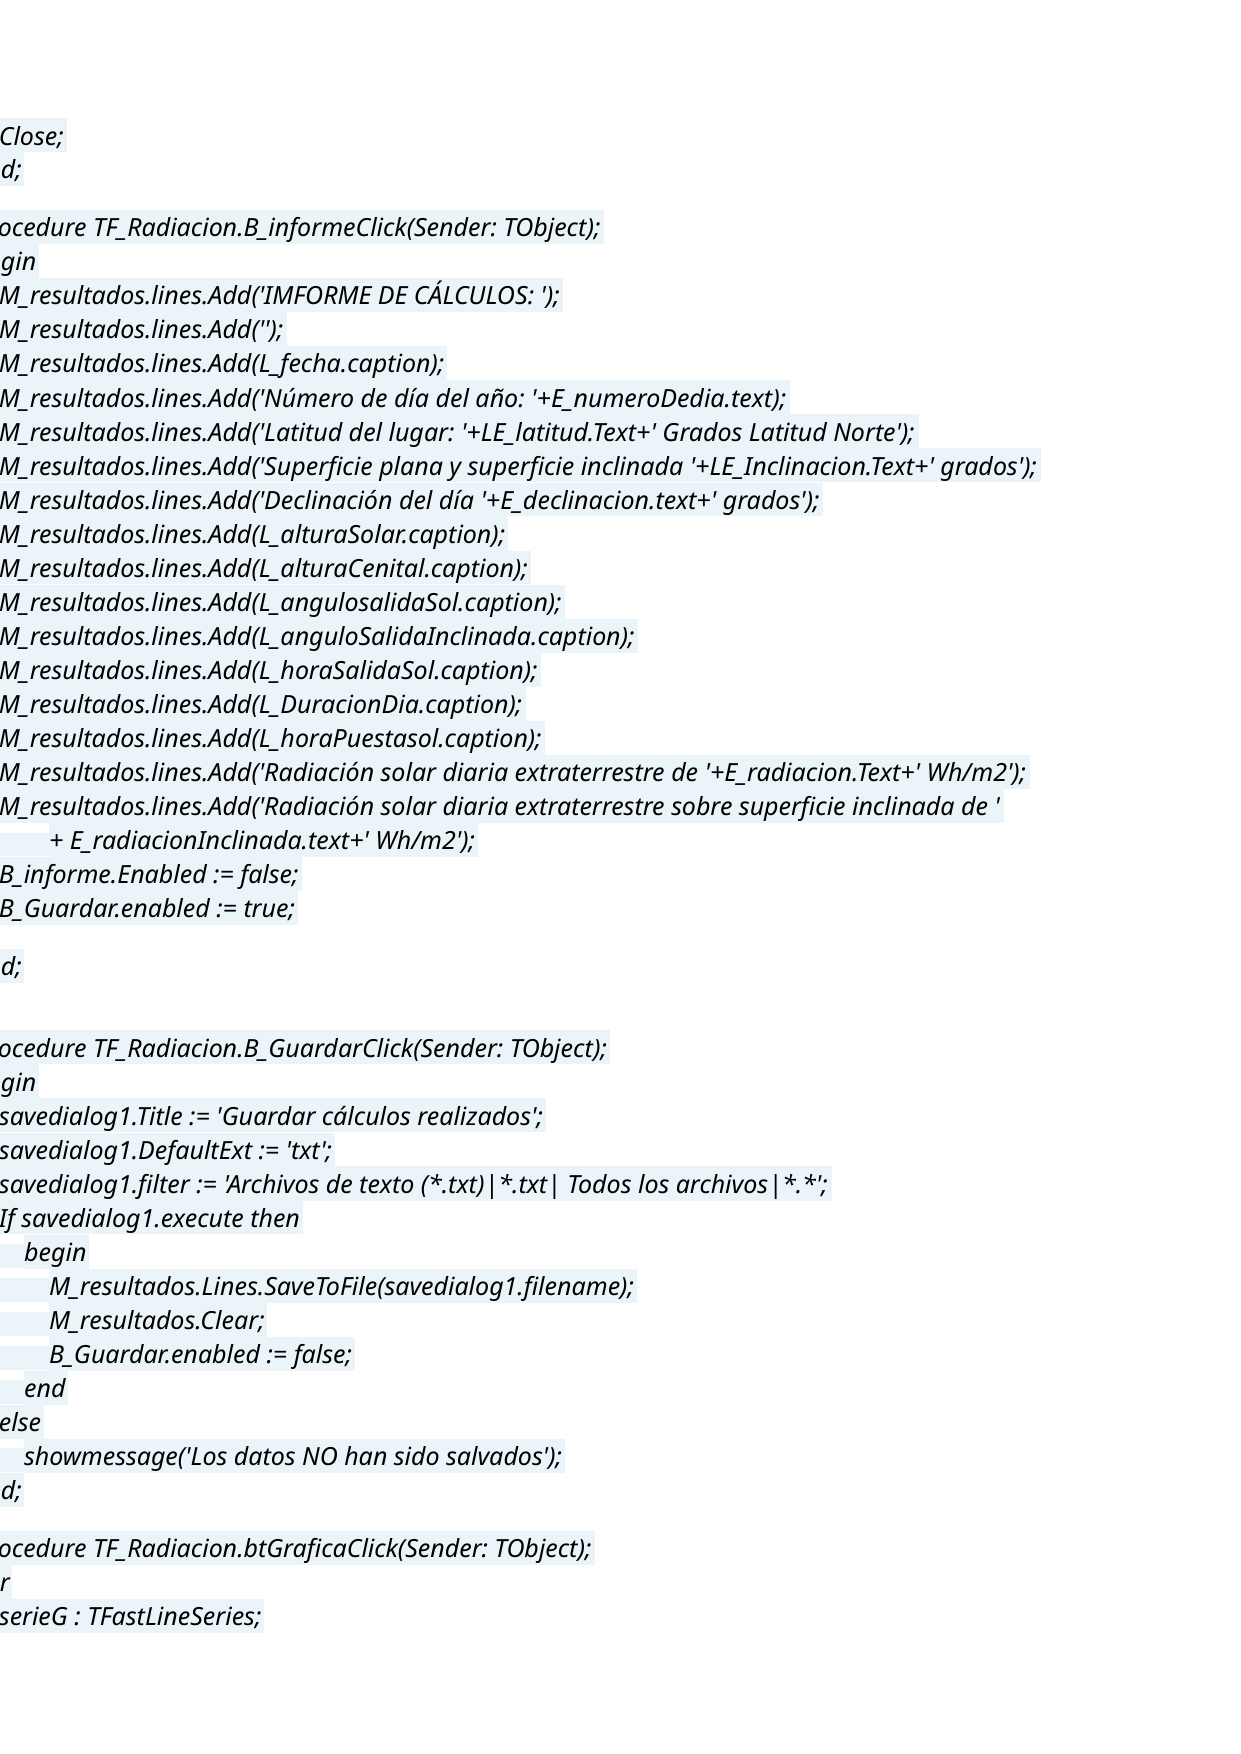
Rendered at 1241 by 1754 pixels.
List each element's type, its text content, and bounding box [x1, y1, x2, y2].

table_header Delphi: AjpdSoft Cálculo de los parámetros de radiación Añadida a la sección Descargas la aplicación AjpdSoft Cálculo de los parámetros de radiación: este programa ha sido desarrollado para el cálculo de la declinación solar así como para calcular la posición del Sol en cualquier día del año. Permite calcular, para una latitud dada, la radiación solar sobre superficie plana o inclinada en la capa exterior de la atmósfera. Los resultados se pueden guardar en fichero de texto, consultar en pantalla o copiar al portapapeles). Liberamos el código fuente - source code en Borland Delphi 6 100% Open Source. Información del cálculo de los parámetros de radiación solar. Características más importantes de AjpdSoft Cálculo de los parámetros de radiación. AjpdSoft Cálculo de los parámetros de radiación en funcionamiento. Instalación y configuración de AjpdSoft Cálculo de los parámetros de radiación. Datos técnicos de AjpdSoft Cálculo de los parámetros de radiación. A quién va dirigida AjpdSoft Cálculo de los parámetros de radiación. Anexo. Ejemplo de cálculos resultantes tras pulsar en "Informe Cálculos". Código fuente (source code) de la aplicación completa. Artículos relacionados. Créditos. Información del cálculo de los parámetros de radiación solar Con el programa pueden obtener datos de radiación para cualquier día del año. Se ha de introducir la latitud del lugar del que se quieren obtener dichos datos, así como la inclinación de la superficie si es que la tuviera, y el día que del que se quiere obtener los resultados. Pulsando el botón Calcular una vez introducidos los datos se obtendrá la DECLINACIÓN SOLAR proveniente de la expresión propuesta por Spencer: De la posición del Sol, los datos obtenidos hacen referencia a la siguiente figura: α es la altura solar. Ψ es el azimut. θz es el ángulo cenital. W, es el ángulo solar y corresponde a la trayectoria del sol, 0º al mediodía. La hora del lugar será aproximadamente una hora más en verano y dos en invierno de la hora solar. La radiación solar en el espacio se mide en valor diario medio resultante de la expresión donde Isc es la constante solar y E0, la corrección de la órbita de la tierra: Con el programa también se obtiene el valor de radiación difusa a partir de datos mensuales de radiación global. El programa incluye los datos de tres localidades y se usa para ello el índice de transparencia diario, que relaciona estas radiaciones, (Kd=Gd/Ids) y se aplica la correlación del Método de Page: D/G=1.00-1.13Kd. Características más importantes de AjpdSoft Cálculo de los parámetros de radiación Aplicación de muy sencillo manejo, muy fácil e intuitiva, todas las opciones están en una misma ventana. La aplicación ha sido desarrollada en el lenguaje de programación Borland Delphi 6. No necesita instalación, es suficiente con ejecutar el fichero calculosradiacion.exe. Calcula la declinación solar, posición del Sol en cualquier día del año, calcula la radiación solar sobre superficie plana y sobre superficie inclinada. Muestra gráficas de los valores medios mensuales de radiación difusa y global de las localidades elegidas. Muestra los cálculos obtenidos en pantalla y permite guardarlos en fichero de texto. AjpdSoft Cálculo de los parámetros de radiación en funcionamiento Esta aplicación o programa informático permite calcular la declinación solar según la posición del Sol en cualquier día del año. Se obtiene así mismo para una latitud dada (gadros, minutos y segundos) la radiación solar sobre una superficie plana en la capa exterior de la atmósfera, medida en vatios hora por metro cuadrado. También puede calcular la radiación para una superficie inclinada (según los grados de inclinación). AjpdSoft Cálculo de los parámetros de radiación calcula, para una hora solar dada, la posición del sol según sus ángulos. La aplicación incluye los datos de los valores emdios mensuales de radiación difusa para tres localidades de las que se disponen datos de radiación global: Almería, Madrid y Santander. Calcula para estas localidades la componente difusa de dicha radiación, basado en el Método de Page, y en función de la radiación total que se recibe para esas localidades, de donde dichas radiaciones extraterrestres se han calculado con el propio programa. En primer lugar, para introducir los datos conocidos marcaremos el chec "Introducir Datos", introduciremos latitud norte (que la aplicación podrá calcular automáticamente en función de los grados, minutos y segundos), los grados de inclinación, el día del año (podremos obtener los días automáticamente para determinadas fechas: Solsticio de Verano: el 21 de junio (día 172 en fecha juliana). Equinoccio de Otoño: el 23 de septiembre (día 266 en fecha juliana). Solsticio de Invierno: el 21 de diciembre (día 355 en fecha juliana). Equinoccio de Primavera: el 31 de marzo (día 80 en fecha juliana). O bien pulsamos los botones para cada uno de estos días del año o bien pulsamos en el desplegable del calendario y seleccionamos el día que deseemos, pulsaremos el botón "Añadir Fecha Indicada" para calcular el día del año de la fecha indicada (fecha juliana). Una vez introducidos los datos conocidos pulsaremos "Calcular" para que la aplicación realice los cálculos automáticos de: declinación en grados, altura solar al mediodía, ángulo cenital, ángulo de salida del sol, salida para superficie inclinada, amanecer, duración del día, anochecer, radiación solar diaria extraterreste (Mh/m2), radiación diaria sobre la superficie inclinada (Wh/m2): Seleccionando en "Valores demdios mensuales de radiación difusa" la localidad (Almería, Madrid o Santander) y pulsando en "Hallar" la aplicación calculará los valores medios de radiación difusa por cada mes: Pulsando el botón "Mostrar gráfica" podremos ver una gráfica comparativa de según los distintos valores de radiación media mensual tanto global cómo difusa por localidad: La aplicación permite exportar el gráfico a bmp (imagen), mostrar una vista previa para seleccionar las opciones antes de la impresión (impresora, márgenes, posición, etc.) o imprimirlo directamente en la impresora predeterminada. En "Posición del Sol", introduciendo la hora, los minutos y los segundos, la aplicación calculará el ángulo horario, el azimut y la altura solar: Pulsando en el botón "Informe Cálculos" podremos ver los cálculos realizados en el cuadro de texto para copiarlos al portapapeles o bien, pulsando en el botón "Guardar Informe" podremos guardarlos en fichero de texto: Seleccionando una carpeta y un nombre de fichero se guardarán los datos de los cálculos de radiación: Ejemplo de cálculos resultantes tras pulsar en "Informe Cálculos". Instalación y configuración de AjpdSoft Cálculo de los parámetros de radiación Podéis descargar el programa con el código fuente (freeware, gratuito) desde esta URL: Descarga gratuita (freeware) de AjpdSoft Cálculo de los parámetros de radiación Para el correcto funcionamiento sólo es necesario el fichero calculosradiacion.exe, el resto de ficheros corresponden al código fuente y no son necesarios para su ejecución. La aplicación no necesita instalación, el fichero calculosradiacion.exe se puede ejecutar directamente. Datos técnicos de AjpdSoft Cálculo de los parámetros de radiación Esta aplicación ha sido desarrollada en el lenguaje de programación Borland Delphi 6. Guarda los cálculos realizados en un fichero de texto plano sin formato (txt). Si eres desarrollador de software y te has registrado en nuestra web (si aún no te has registrado puedes hacerlo desde aquí gratuitamente) puedes descargar el código fuente 100% Open Source (completo y totalmente gratuito) en Borland (ahora Codegear) Delphi 6: AjpdSoft Cálculo de los parámetros de radiación (Código fuente Open Source en Borland Delphi 6) AjpdSoft Cálculo de los parámetros de radiación ha sido testeada y funciona correctamente en equipos con sistemas operativos: Windows 98, Windows XP, Windows 2000 Server, Windows Server 2003, Windows Vista y Windows Seven (7). A quién va dirigida AjpdSoft Cálculo de los parámetros de radiación La aplicación va dirigida a ingenieros y trabajadores que quieran montar placas solares, permite calcular determinados parámetros útiles para el correcto montaje de las placas solares. Anexo Ejemplo de cálculos resultantes tras pulsar en "Informe Cálculos": IMFORME DE CÁLCULOS: FECHA: 25/12/2009 Número de día del año: 359 Latitud del lugar: 3.06806 Grados Latitud Norte Superficie plana y superficie inclinada 2 grados Declinación del día -23.398 grados ALTURA SOLAR AL MEDIODIA: 63.534 GRADOS Ángulo cenital: 26.466 grados ÁNGULO DE SALIDA DEL SOL: 88.671 GRADOS Salida sol para superfie inclinada: 88.671 grados AMANECER: 6.09 Horas antes del mediodía DURACIÓN DEL DÍA: 11.82 Horas ANOCHECER: 17.91 Horas desde el mediodía Radiación solar diaria extraterrestre de 9530.39 Wh/m2 Radiación solar diaria extraterrestre sobre superficie inclinada de 9774.15 Wh/m2 Código fuente (source code) de la aplicación completa: unit radiacion; {$R WinXP.res} interface uses Windows, Messages, SysUtils, Variants, Classes, Graphics, Controls, Forms, Dialogs,shellapi, StdCtrls, ComCtrls, Buttons, dateutils, ExtCtrls, Math, jpeg, series, ThemeMgr; type TF_Radiacion = class(TForm) Notas: TPageControl; TabSheet1: TTabSheet; TabSheet2: TTabSheet; gb_Radiacion: TGroupBox; Label1: TLabel; Label2: TLabel; Label3: TLabel; Label4: TLabel; Label5: TLabel; Label6: TLabel; Label7: TLabel; Label9: TLabel; Label10: TLabel; Label11: TLabel; Label12: TLabel; Label13: TLabel; Label14: TLabel; Label15: TLabel; Label8: TLabel; Label16: TLabel; E_1: TEdit; E_2: TEdit; E_3: TEdit; E_4: TEdit; E_5: TEdit; E_6: TEdit; E_12: TEdit; E_11: TEdit; E_10: TEdit; E_9: TEdit; E_8: TEdit; E_7: TEdit; E_24: TEdit; E_23: TEdit; E_22: TEdit; E_21: TEdit; E_20: TEdit; E_19: TEdit; RB_almeria: TRadioButton; RB_madrid: TRadioButton; RB_santander: TRadioButton; Button1: TButton; E_18: TEdit; E_17: TEdit; E_16: TEdit; E_15: TEdit; E_14: TEdit; E_13: TEdit; B_informe: TButton; B_Guardar: TButton; B_salir: TButton; M_resultados: TMemo; GB_datos: TGroupBox; B_calcular: TButton; P_fecha: TPanel; L_dia: TLabel; E_numeroDedia: TEdit; DTP_fecha: TDateTimePicker; B_anadirFecha: TButton; B_solsticioVerano: TButton; B_equinoccioOtono: TButton; B_SolsticioInvierno: TButton; B_EquinoccioPrimavera: TButton; P_latitud: TPanel; LE_Latitud: TLabeledEdit; LE_grados: TLabeledEdit; LE_minutos: TLabeledEdit; LE_Segundos: TLabeledEdit; CB_grados: TCheckBox; B_convertirLatitud: TButton; LE_Inclinacion: TLabeledEdit; CB_datos: TCheckBox; P_resultados: TGroupBox; L_alturaSolar: TLabel; L_alturaCenital: TLabel; L_resultado: TLabel; L_angulosalidaSol: TLabel; L_DuracionDia: TLabel; L_fecha: TLabel; L_horaSalidaSol: TLabel; L_horaPuestasol: TLabel; L_anguloSalidaInclinada: TLabel; L_radiacionInclinada: TLabel; L_radiacionExtra: TLabel; E_declinacion: TEdit; E_radiacionInclinada: TEdit; E_radiacion: TEdit; GB_posicionSol: TGroupBox; L_azimut: TLabel; L_alturaDelSol: TLabel; L_anguloSolar: TLabel; L_segundos: TLabel; L_hora: TLabel; L_minutos: TLabel; E_segundos: TEdit; CB_posicionDelSol: TCheckBox; B_Posicion: TButton; LE_azimut: TLabeledEdit; LE_alturaSolar: TLabeledEdit; LE_anguloSolar: TLabeledEdit; E_Hora: TEdit; E_minutos: TEdit; SaveDialog1: TSaveDialog; Image1: TImage; Image2: TImage; btGrafica: TButton; LWEB: TLabel; ThemeManager1: TThemeManager; procedure B_calcularClick(Sender: TObject); procedure CB_gradosClick(Sender: TObject); procedure B_convertirLatitudClick(Sender: TObject); procedure CB_datosClick(Sender: TObject); procedure B_anadirFechaClick(Sender: TObject); procedure B_solsticioVeranoClick(Sender: TObject); procedure FormCreate(Sender: TObject); procedure B_equinoccioOtonoClick(Sender: TObject); procedure B_SolsticioInviernoClick(Sender: TObject); procedure B_EquinoccioPrimaveraClick(Sender: TObject); procedure CB_posicionDelSolClick(Sender: TObject); procedure B_PosicionClick(Sender: TObject); procedure Button1Click(Sender: TObject); procedure RB_almeriaClick(Sender: TObject); procedure RB_madridClick(Sender: TObject); procedure RB_santanderClick(Sender: TObject); procedure B_salirClick(Sender: TObject); procedure B_informeClick(Sender: TObject); procedure B_GuardarClick(Sender: TObject); procedure btGraficaClick(Sender: TObject); procedure LWEBClick(Sender: TObject); private { Private declarations } public { Public declarations } end; var F_Radiacion: TF_Radiacion; implementation uses grafica; {$R *.dfm} procedure TF_Radiacion.B_calcularClick(Sender: TObject); var i,j,k,di,numerodeldia : integer; t,de,dec,w,l,Lrad,wgrad,DurDia,alfa,alfaGrad,altCen,salSol,finSol,beta,w2, w2grad,betaRad, E0,Iod,Iod2: real; declinacion,anguloSolar,angulosolargrados,duracionDia,alturaSol, alturaCenital,salidaSolar,puestasol,AngulosolarInclinacion,radiaciondiaria, radiacionDiariaInclinada : string; begin val(LE_Latitud.text,l,i); val(E_numeroDedia.Text,di,j); val(LE_Inclinacion.text,beta,k); if (i<>0) or (j<>0) or (k<>0) then begin if i<>0 then begin showmessage('Introduzca correctamente la latitud del lugar'); LE_Latitud.clear; LE_Latitud.setfocus; end; if j<>0 then begin Showmessage('Introduzca el día del año deseado'); B_anadirFecha.setfocus; end; if k<>0 then begin showmessage('Introduzca un valor correcto'); LE_Inclinacion.setfocus; end; end else begin if (l>90) or (l<0) then begin showmessage('El valor de latitud ha de estar comprendido entre 0º y 90º'); LE_Latitud.Clear; LE_Latitud.setfocus; end else begin B_informe.Enabled := true; numerodeldia := dayoftheyear(DTP_fecha.date); E_numeroDedia.text := inttostr(numerodeldia); L_fecha.caption := 'FECHA: '+datetostr(dtp_fecha.DateTime); t := 2*pi*((di-1)/365); //es el número de día del año de := 0.006918-0.399912*cos(t)+0.070257*sin(t)-0.006758*cos(2*t)+0.000907*sin(2*t) -0.002697*cos(3*t)+0.00148*sin(3*t); // da el valor de la declinacion en el día pedido dec := de*(180/pi); // pasa de radianes a grados str(dec:6:3,declinacion); E_declinacion.Text := declinacion; CB_posicionDelSol.Enabled := true; B_calcular.setfocus; Lrad := ((l*pi)/180); //pone la latitud en radianes w := arcCos(-tan(Lrad)*tan(de)); //angulo solar para la salida del sol cuando alfa = 0 wgrad := w*180/pi; // pone el ángulo de salida del sol en grados str(w:6:3,angulosolar); str(wgrad:6:3,angulosolargrados); L_angulosalidaSol.Caption := 'ÁNGULO DE SALIDA DEL SOL: '+ anguloSolarGrados+' GRADOS'; if (beta<0) or (beta>90) then begin showmessage('La inclinación ha de estar comprendida entre 0 y 90 grados'); LE_Inclinacion.text := '0'; end; betaRad := (beta*pi)/180; w2 := arcCos(-tan(Lrad-betaRad)*tan(de)); //angulo de salida para una superficie inclinada w2grad :=w2*180/pi; str(w2grad:6:3,AngulosolarInclinacion); if (w2 <= w) then // El angulo de salida para sup. inclinada será el mínimo entre w2 y w L_anguloSalidaInclinada.Caption := 'Salida para superfie inclinada: ' + anguloSolarInclinacion+' grados'; if (w2 > w) then L_anguloSalidaInclinada.Caption := 'Salida sol para superfie inclinada: '+ anguloSolarGrados+' grados'; Durdia := (wgrad*2)/15; //duración de un día, 2veces el ángulo salida del sol entre 15 grados que dura cada hora str(durdia:6:2,duracionDia); L_DuracionDia.caption := 'DURACIÓN DEL DÍA: '+duracionDia+' Horas'; SalSol := 12-(durDia/2); str(salsol:6:2,salidaSolar); L_horaSalidaSol.caption := 'AMANECER: '+salidasolar+' Hora Solar'; finSol:= 12+(durDia/2); str(finsol:6:2,puestaSol); L_horaPuestaSol.caption := 'ANOCHECER: '+puestasol+' Hora Solar'; alfa := arcSin(sin(Lrad)*sin(de)+cos(Lrad)*cos(de)*1); //altura solar al mediodía, cosw=1 alfaGrad := alfa*180/pi; str(alfagrad:8:3,alturaSol); L_alturaSolar.Caption := 'ALTURA SOLAR AL MEDIODIA: '+alturaSol+' GRADOS'; altCen := 90-alfaGrad; //el ángulo cenital es complementario de la altura solar str(altCen:8:3,alturacenital); L_alturaCenital.Caption := 'Ángulo cenital: '+alturaCenital+' grados'; E0 := 1+0.03333*cos(2*pi*numerodeldia/365); //radiación global diaria exterior de la admosfera. Iod := (24/pi)*1367*E0*(w*sin(de)*sin(Lrad)+cos(de)*cos(Lrad)*sin(w)); str(Iod:6:2,radiaciondiaria); E_radiacion.text := radiaciondiaria; if (w2 <= w) then //para superficie inclinada se usa el mínimo entre w y w2 Iod2 := (24/pi)*1367*E0*(w2*sin(de)*sin(Lrad-betaRad)+cos(de)*cos(Lrad-betaRad)*sin(w2)); str(Iod2:6:2,radiacionDiariaInclinada); E_radiacionInclinada.text := radiacionDiariaInclinada; if (w2 > w) then Iod2 := (24/pi)*1367*E0*(w*sin(de)*sin(Lrad-betaRad)+cos(de)*cos(Lrad-betaRad)*sin(w)); str(Iod2:6:2,radiacionDiariaInclinada); E_radiacionInclinada.text := radiacionDiariaInclinada; end; end; end; procedure TF_Radiacion.CB_gradosClick(Sender: TObject); begin If CB_grados.checked then begin LE_Latitud.clear; LE_grados.enabled := true; LE_grados.setfocus; LE_minutos.enabled := true; LE_Segundos.enabled := true; B_convertirlatitud.Enabled := true; end else begin LE_grados.enabled := false; LE_minutos.enabled := false; LE_Segundos.enabled := false; B_convertirlatitud.Enabled := false; LE_grados.clear; LE_minutos.clear; LE_Segundos.clear; end; end; procedure TF_Radiacion.B_convertirLatitudClick(Sender: TObject); var g,s,m : integer; r : real; resultado : string; i,j,k : integer; begin val(LE_grados.text,g,i); val(LE_minutos.text,m,j); val(LE_Segundos.Text,s,k); if (i<>0) or (j<>0) or (k<>0) then begin showmessage('Introduzca valores válidos'); LE_grados.setfocus; end else begin r := g+(m/60)+(s/3600); str(r:8:5,resultado); LE_Latitud.Text := resultado; end; end; procedure TF_Radiacion.CB_datosClick(Sender: TObject); begin If CB_datos.checked then begin LE_Inclinacion.Enabled := true; B_calcular.Enabled := true; CB_grados.enabled := true; LE_Latitud.enabled := true; L_dia.Enabled := true; DTP_fecha.enabled := true; B_anadirFecha.enabled := true; B_solsticioVerano.enabled := true; B_SolsticioInvierno.enabled := true; B_equinoccioOtono.enabled := true; B_EquinoccioPrimavera.enabled := true; end else begin LE_Inclinacion.enabled := false; B_calcular.Enabled := false; CB_grados.enabled := false; LE_Latitud.enabled := false; DTP_fecha.enabled := false; B_anadirFecha.enabled := false; B_solsticioVerano.enabled := false; B_SolsticioInvierno.enabled := false; B_equinoccioOtono.enabled := false; B_EquinoccioPrimavera.enabled := false; CB_posicionDelSol.enabled := false; L_dia.Enabled := false; CB_posicionDelSol.Checked := false; end; end; procedure TF_Radiacion.B_anadirFechaClick(Sender: TObject); var dia : TDatetime; d : integer; begin dia := DTP_fecha.date; d := DayOfTheYear(dia); E_numeroDedia.Text := inttostr(d); B_calcular.setfocus; end; procedure TF_Radiacion.B_solsticioVeranoClick(Sender: TObject); var solsticioVer : TDatetime; d : integer; begin solsticioVer := strtodate('21/06/2009'); DTP_fecha.date := solsticioVer; d := dayoftheyear(solsticioVer); E_numeroDedia.Text := inttostr(d); end; procedure TF_Radiacion.FormCreate(Sender: TObject); begin DTP_fecha.date := now; end; procedure TF_Radiacion.B_equinoccioOtonoClick(Sender: TObject); var equinoccioOto : TDatetime; d : integer; begin equinoccioOto := strtodate('23/09/2009'); DTP_fecha.date := equinoccioOto; d := dayoftheyear(equinoccioOto); E_numeroDedia.Text := inttostr(d); end; procedure TF_Radiacion.B_SolsticioInviernoClick(Sender: TObject); var solsticioInv : TDatetime; d : integer; begin solsticioInv := strtodate('21/12/2009'); DTP_fecha.date := solsticioInv; d := dayoftheyear(solsticioInv); E_numeroDedia.Text := inttostr(d); end; procedure TF_Radiacion.B_EquinoccioPrimaveraClick(Sender: TObject); var equinoccioPri : TDatetime; d : integer; begin equinoccioPri := strtodate('21/03/2009'); DTP_fecha.date := equinoccioPri; d := dayoftheyear(equinoccioPri); E_numeroDedia.Text := inttostr(d); end; procedure TF_Radiacion.CB_posicionDelSolClick(Sender: TObject); begin if CB_posicionDelSol.Checked then begin B_Posicion.enabled := true; E_segundos.enabled := true; E_hora.enabled := true; E_minutos.enabled := true; L_azimut.Enabled := true; L_alturaDelSol.enabled := true; L_anguloSolar.enabled:= true; L_segundos.Enabled := true; L_hora.Enabled := true; L_minutos.Enabled := true; E_Hora.setfocus; end else begin E_Hora.enabled := false; E_segundos.enabled := false; E_minutos.enabled := false; B_Posicion.enabled := false; L_segundos.Enabled := false; L_azimut.Enabled := false; L_alturaDelSol.enabled := false; L_anguloSolar.enabled := false; L_hora.Enabled := false; L_minutos.Enabled := false; end; end; procedure TF_Radiacion.B_PosicionClick(Sender: TObject); var h,m,s,hs,w,wgrad,alfa,alfaGrad,L,Lrad,de,deRad,azi,aziGrad : real; i,j,k: integer; angulosolar,azimut,alturaSolar : string; begin val(E_Hora.text,h,i); val(E_minutos.text,m,j); val(E_segundos.text,s,k); if (i<>0) or (j<>0) or (k<>0) then begin showmessage('Introduzca valores horarios correctos'); E_hora.setfocus; end else begin if (E_declinacion.text = '') then begin showmessage('Debe introducir el día en que desea calcular la posicion del sol'); B_anadirFecha.SetFocus; end else begin if (h<0) or (h>23) or (m<0)or (m>59) or (s<0) or (s>59) then begin showmessage('Introduzca valores adecuados: hora entre 0 y 23; '+ 'minutos y segundos entre 0 y 59'); E_hora.SetFocus; end else begin Hs := h+m/60+s/3600; // nos da la hora solar en decimal w := (hs-12)*pi/12; // ángulo solar en radianes wgrad := (hs-12)*180/12; // ángulo solar en grados: 1 hora = 15 grados str(wgrad:6:2,angulosolar); LE_anguloSolar.Text := angulosolar; val(E_declinacion.text,de,i); // coge el valor de la declinacion para ese día val(LE_Latitud.text,l,i); // coge el valor de la latidud del lugar Lrad := l*pi/180; // latitud en radianes DeRad := de*pi/180; // declinacion en radianes //calcula altura solar a cualquier hora alfa := arcSin(sin(Lrad)*sin(DeRad)+cos(Lrad)*cos(DeRad)*cos(w)); alfaGrad := alfa*180/pi; str(alfagrad:8:3,alturaSolar); LE_alturaSolar.Text := alturaSolar; if (Hs = 12) then LE_azimut.text := '0.00' else begin // calcula el azimut en radianes Azi := arcCos((sin(alfa)*sin(LRad)-sin(deRad))/(cos(alfa)*cos(LRad))); AziGrad := azi*180/pi; // azimut en grados str(azigrad:6:2,azimut); LE_azimut.text := azimut; end; end; end; end; end; procedure TF_Radiacion.Button1Click(Sender: TObject); var e,f,m,a,ma,j,ju,ag,s,o,n,di,e2,f2,m2,a2,ma2,j2,ju2,ag2,s2,o2,n2,di2, k1,k2,k3,k4,k5,k6,k7,k8,k9,k19,k10,k11,k12,d1,d2,d3,d4,d5,d6,d7,d8,d9,d10,d11,d12 : real; begin if RB_almeria.Checked then begin e := 2800; //valores medios mensuales de radiacion global E_1.text := floattostr(e); f := 3600; E_2.text := floattostr(f); m := 5100; E_3.Text := floattostr(m); a := 5700; E_4.Text := floattostr(a); ma := 6600; E_5.text := floattostr(ma); j := 7200; E_6.text := floattostr(j); ju := 7100; E_7.text := floattostr(ju); ag := 6500; E_8.text := floattostr(ag); s := 5500; E_9.text := floattostr(s); o := 4200; E_10.text:= floattostr(o); n := 3000; E_11.text := floattostr(n); di := 2500; E_12.text := floattostr(di); e2 := 4700; //valores de radiacion en la atmosfera para el día 15 de cada mes f2 := 6204; m2 := 8014; a2 := 9851; ma2 := 11064; j2 := 11585; ju2 := 11364; ag2 := 10420; s2 := 8846; o2 := 6971; n2 := 5211; di2 := 4338; k1 := e/e2; // k es el cociente entre radiacion global y la extraterrestre: k=Go/Ioc k2 := f/f2; k3 := m/m2; k4 := a/a2; k5 := ma/ma2; k6 := j/j2; k7 := ju/ju2; k8 := ag/ag2; k9 := s/s2; k10 := o/o2; k11 := n/n2; k12 := di/di2; D1 := e*(1-1.13*k1); // se halla el valor de la radiacion difusa por el método de Page E_13.Text := floattostr(d1); D2 := f*(1-1.13*k2); E_14.Text := floattostr(d2); D3 := m*(1-1.13*k3); E_15.Text := floattostr(d3); D4 := a*(1-1.13*k4); E_16.Text := floattostr(d4); D5 := ma*(1-1.13*k5); E_17.Text := floattostr(d5); D6 := j*(1-1.13*k6); E_18.Text := floattostr(d6); D7 := ju*(1-1.13*k7); E_19.Text := floattostr(d7); D8 := ag*(1-1.13*k8); E_20.Text := floattostr(d8); D9 := s*(1-1.13*k9); E_21.Text := floattostr(d9); D10 := o*(1-1.13*k10); E_22.Text := floattostr(d10); D11 := n*(1-1.13*k11); E_23.Text := floattostr(d11); D12 := di*(1-1.13*k12); E_24.Text := floattostr(d12); end; if RB_madrid.Checked then begin e := 2000; //valores medios mensuales de radiacion global E_1.text := floattostr(e); f := 2900; E_2.text := floattostr(f); m := 4300; E_3.Text := floattostr(m); a := 5400; E_4.Text := floattostr(a); ma := 6500; E_5.text := floattostr(ma); j := 7300; E_6.text := floattostr(j); ju := 7600; E_7.text := floattostr(ju); ag := 6700; E_8.text := floattostr(ag); s := 5300; E_9.text := floattostr(s); o := 3600; E_10.text:= floattostr(o); n := 2400; E_11.text := floattostr(n); di := 1800; E_12.text := floattostr(di); e2 := 4089; //valores de radiacion en la atmosfera para el día 15 de cada mes f2 := 5642; m2 := 7569; a2 := 9598; ma2 := 10995; j2 := 11620; ju2 := 11362; ag2 := 10261; s2 := 8490; o2 := 6460; n2 := 4615; di2 := 3222; k1 := e/e2; // k es el cociente entre radiacion global y la extraterrestre: k=Go/Ioc k2 := f/f2; k3 := m/m2; k4 := a/a2; k5 := ma/ma2; k6 := j/j2; k7 := ju/ju2; k8 := ag/ag2; k9 := s/s2; k10 := o/o2; k11 := n/n2; k12 := di/di2; D1 := e*(1-1.13*k1); // se halla el valor de la radiacion difusa por el método de Page E_13.Text := floattostr(d1); D2 := f*(1-1.13*k2); E_14.Text := floattostr(d2); D3 := m*(1-1.13*k3); E_15.Text := floattostr(d3); D4 := a*(1-1.13*k4); E_16.Text := floattostr(d4); D5 := ma*(1-1.13*k5); E_17.Text := floattostr(d5); D6 := j*(1-1.13*k6); E_18.Text := floattostr(d6); D7 := ju*(1-1.13*k7); E_19.Text := floattostr(d7); D8 := ag*(1-1.13*k8); E_20.Text := floattostr(d8); D9 := s*(1-1.13*k9); E_21.Text := floattostr(d9); D10 := o*(1-1.13*k10); E_22.Text := floattostr(d10); D11 := n*(1-1.13*k11); E_23.Text := floattostr(d11); D12 := di*(1-1.13*k12); E_24.Text := floattostr(d12); end; if RB_santander.Checked then begin e := 1300; //valores medios mensuales de radiacion global E_1.text := floattostr(e); f := 1900; E_2.text := floattostr(f); m := 2900; E_3.Text := floattostr(m); a := 3900; E_4.Text := floattostr(a); ma := 4500; E_5.text := floattostr(ma); j := 5100; E_6.text := floattostr(j); ju := 5200; E_7.text := floattostr(ju); ag := 4400; E_8.text := floattostr(ag); s := 3800; E_9.text := floattostr(s); o := 2400; E_10.text:= floattostr(o); n := 1600; E_11.text := floattostr(n); di := 1100; e2 := 3567; //valores de radiacion en la atmosfera para el día 15 de cada mes f2 := 5152; m2 := 7169; a2 := 9355; ma2 := 10911; j2 := 11627; ju2 := 11336; ag2 := 10099; s2 := 8163; o2 := 6008; n2 := 4103; di2 := 3200; k1 := e/e2; // k es el cociente entre radiacion global y la extraterrestre: k=Go/Ioc k2 := f/f2; k3 := m/m2; k4 := a/a2; k5 := ma/ma2; k6 := j/j2; k7 := ju/ju2; k8 := ag/ag2; k9 := s/s2; k10 := o/o2; k11 := n/n2; k12 := di/di2; D1 := e*(1-1.13*k1); // se halla el valor de la radiacion difusa por el método de Page E_13.Text := floattostr(d1); D2 := f*(1-1.13*k2); E_14.Text := floattostr(d2); D3 := m*(1-1.13*k3); E_15.Text := floattostr(d3); D4 := a*(1-1.13*k4); E_16.Text := floattostr(d4); D5 := ma*(1-1.13*k5); E_17.Text := floattostr(d5); D6 := j*(1-1.13*k6); E_18.Text := floattostr(d6); D7 := ju*(1-1.13*k7); E_19.Text := floattostr(d7); D8 := ag*(1-1.13*k8); E_20.Text := floattostr(d8); D9 := s*(1-1.13*k9); E_21.Text := floattostr(d9); D10 := o*(1-1.13*k10); E_22.Text := floattostr(d10); D11 := n*(1-1.13*k11); E_23.Text := floattostr(d11); D12 := di*(1-1.13*k12); E_24.Text := floattostr(d12); end; end; procedure TF_Radiacion.RB_almeriaClick(Sender: TObject); var e,f,m,a,ma,j,ju,ag,s,o,n,di : real; begin e := 2800; //valores medios mensuales de radiacion global E_1.text := floattostr(e); f := 3600; E_2.text := floattostr(f); m := 5100; E_3.Text := floattostr(m); a := 5700; E_4.Text := floattostr(a); ma := 6600; E_5.text := floattostr(ma); j := 7200; E_6.text := floattostr(j); ju := 7100; E_7.text := floattostr(ju); ag := 6500; E_8.text := floattostr(ag); s := 5500; E_9.text := floattostr(s); o := 4200; E_10.text:= floattostr(o); n := 3000; E_11.text := floattostr(n); di := 2500; E_12.text := floattostr(di); E_13.clear; E_14.clear; E_15.clear; E_16.clear; E_17.clear; E_18.clear; E_19.clear; E_20.clear; E_21.Clear; E_22.clear; E_23.Clear; E_24.Clear; end; procedure TF_Radiacion.RB_madridClick(Sender: TObject); var e,f,m,a,ma,j,ju,ag,s,o,n,di : real; begin e := 2000; //valores medios mensuales de radiacion global E_1.text := floattostr(e); f := 2900; E_2.text := floattostr(f); m := 4300; E_3.Text := floattostr(m); a := 5400; E_4.Text := floattostr(a); ma := 6500; E_5.text := floattostr(ma); j := 7300; E_6.text := floattostr(j); ju := 7600; E_7.text := floattostr(ju); ag := 6700; E_8.text := floattostr(ag); s := 5300; E_9.text := floattostr(s); o := 3600; E_10.text:= floattostr(o); n := 2400; E_11.text := floattostr(n); di := 1800; E_12.text := floattostr(di); E_13.clear; E_14.clear; E_15.clear; E_16.clear; E_17.clear; E_18.clear; E_19.clear; E_20.clear; E_21.Clear; E_22.clear; E_23.Clear; E_24.Clear; end; procedure TF_Radiacion.RB_santanderClick(Sender: TObject); var e,f,m,a,ma,j,ju,ag,s,o,n,di : real; begin e := 1300; //valores medios mensuales de radiacion global E_1.text := floattostr(e); f := 1900; E_2.text := floattostr(f); m := 2900; E_3.Text := floattostr(m); a := 3900; E_4.Text := floattostr(a); ma := 4500; E_5.text := floattostr(ma); j := 5100; E_6.text := floattostr(j); ju := 5200; E_7.text := floattostr(ju); ag := 4400; E_8.text := floattostr(ag); s := 3800; E_9.text := floattostr(s); o := 2400; E_10.text:= floattostr(o); n := 1600; E_11.text := floattostr(n); di := 1100; E_12.text := floattostr(di); E_13.clear; E_14.clear; E_15.clear; E_16.clear; E_17.clear; E_18.clear; E_19.clear; E_20.clear; E_21.Clear; E_22.clear; E_23.Clear; E_24.Clear; end; procedure TF_Radiacion.B_salirClick(Sender: TObject); begin Close; end; procedure TF_Radiacion.B_informeClick(Sender: TObject); begin M_resultados.lines.Add('IMFORME DE CÁLCULOS: '); M_resultados.lines.Add(''); M_resultados.lines.Add(L_fecha.caption); M_resultados.lines.Add('Número de día del año: '+E_numeroDedia.text); M_resultados.lines.Add('Latitud del lugar: '+LE_latitud.Text+' Grados Latitud Norte'); M_resultados.lines.Add('Superficie plana y superficie inclinada '+LE_Inclinacion.Text+' grados'); M_resultados.lines.Add('Declinación del día '+E_declinacion.text+' grados'); M_resultados.lines.Add(L_alturaSolar.caption); M_resultados.lines.Add(L_alturaCenital.caption); M_resultados.lines.Add(L_angulosalidaSol.caption); M_resultados.lines.Add(L_anguloSalidaInclinada.caption); M_resultados.lines.Add(L_horaSalidaSol.caption); M_resultados.lines.Add(L_DuracionDia.caption); M_resultados.lines.Add(L_horaPuestasol.caption); M_resultados.lines.Add('Radiación solar diaria extraterrestre de '+E_radiacion.Text+' Wh/m2'); M_resultados.lines.Add('Radiación solar diaria extraterrestre sobre superficie inclinada de ' + E_radiacionInclinada.text+' Wh/m2'); B_informe.Enabled := false; B_Guardar.enabled := true; end; procedure TF_Radiacion.B_GuardarClick(Sender: TObject); begin savedialog1.Title := 'Guardar cálculos realizados'; savedialog1.DefaultExt := 'txt'; savedialog1.filter := 'Archivos de texto (*.txt)|*.txt| Todos los archivos|*.*'; If savedialog1.execute then begin M_resultados.Lines.SaveToFile(savedialog1.filename); M_resultados.Clear; B_Guardar.enabled := false; end else showmessage('Los datos NO han sido salvados'); end; procedure TF_Radiacion.btGraficaClick(Sender: TObject); var serieG : TFastLineSeries; serieDifusa : TFastLineSeries; formulario : TformGrafica; begin if E_13.Text = '' then MessageDlg('Debe seleccionar la localidad y pulsar en "Hallar".', mtWarning, [mbok], 0) else begin formulario := TformGrafica.Create(Application); try formulario.cGrafico.Title.Text.Clear; if RB_almeria.Checked then formulario.cGrafico.Title.Text.Add ('Valores medios mensuales de radiación difusa de Almería'); if RB_madrid.Checked then formulario.cGrafico.Title.Text.Add ('Valores medios mensuales de radiación difusa de Madrid'); if RB_santander.Checked then formulario.cGrafico.Title.Text.Add ('Valores medios mensuales de radiación difusa de Santander'); formulario.cGrafico.LeftAxis.Title.Caption := 'Radiación (Wh/m2)'; serieG := TFastLineSeries.Create(Self); With serieG do begin ParentChart := formulario.cGrafico; Title := 'Global'; AddXY(1, StrToFloat(E_1.Text), 'Enero', clRed); AddXY(2, StrToFloat(E_2.Text), 'Febrero', clRed); AddXY(3, StrToFloat(E_3.Text), 'Marzo', clRed); AddXY(4, StrToFloat(E_4.Text), 'Abril', clRed); AddXY(5, StrToFloat(E_5.Text), 'Mayo', clRed); AddXY(6, StrToFloat(E_6.Text), 'Junio', clRed); AddXY(7, StrToFloat(E_7.Text), 'Julio', clRed); AddXY(8, StrToFloat(E_8.Text), 'Agosto', clRed); AddXY(9, StrToFloat(E_9.Text), 'Septiembre', clRed); AddXY(10, StrToFloat(E_10.Text), 'Octubre', clRed); AddXY(11, StrToFloat(E_11.Text), 'Noviembre', clRed); AddXY(12, StrToFloat(E_12.Text), 'Diciembre', clRed); end; serieDifusa := TFastLineSeries.Create(Self); With serieDifusa do begin ParentChart := formulario.cGrafico; Title := 'Difusa'; AddXY(1, StrToFloat(E_13.Text), 'Enero', clBlue); AddXY(2, StrToFloat(E_14.Text), 'Febrero', clBlue); AddXY(3, StrToFloat(E_15.Text), 'Marzo', clBlue); AddXY(4, StrToFloat(E_16.Text), 'Abril', clBlue); AddXY(5, StrToFloat(E_17.Text), 'Mayo', clRed); AddXY(6, StrToFloat(E_18.Text), 'Junio', clRed); AddXY(7, StrToFloat(E_19.Text), 'Julio', clRed); AddXY(8, StrToFloat(E_20.Text), 'Agosto', clRed); AddXY(9, StrToFloat(E_21.Text), 'Septiembre', clRed); AddXY(10, StrToFloat(E_22.Text), 'Octubre', clRed); AddXY(11, StrToFloat(E_23.Text), 'Noviembre', clRed); AddXY(12, StrToFloat(E_24.Text), 'Diciembre', clRed); end; formulario.ShowModal; finally formulario.Free; end; end; end; procedure TF_Radiacion.LWEBClick(Sender: TObject); begin ShellExecute(Handle, Nil, PChar('http://www.ajpdsoft.com/modules.php?name=News&file=article&sid=443'), Nil, Nil, SW_SHOWNORMAL); end; end. Artículos relacionados AjpdSoft Cálculo parámetros módulos fotovoltaicos. Metodología para resolver problemas de ingeniería con Delphi, interpolación. Código fuente gratuito de aplicaciones completas en Delphi y Visual Basic. AjpdSoft Puntos Pivote. AjpdSoft Cálculo CRC. AjpdSoft Generador de códigos de barras. AjpdSoft Sensor de Movimiento con WebCam. AjpdSoft Conversor Hexadecimal, Decimal, Texto. AjpdSoft Gestión Comercial. Cómo se hizo ''Aviso Cambio IP Pública'' mediante Delphi, php y MySQL. Foro del Proyecto AjpdSoft sobre las aplicaciones de AjpdSoft (dudas, errores, sugerencias). Créditos Artículo realizado íntegramente por Alino (Ingeniero Industrial) miembro del proyecto AjpdSoft. Otros programas desarrollados por Alino: AjpdSoft Cálculo parámetros módulos fotovoltaicos. AjpdSoft Cálculo Interpolación. AjpdSoft Puntos Pivote. AjpdSoft Cálculo de los parámetros de radiación. Nota: Revisado por AjpdSoft el 27-12-2009. Anuncios Enviado el Viernes, 25 diciembre a las 16:58:33 por ajpdsoft [0, 118, 1240, 1633]
